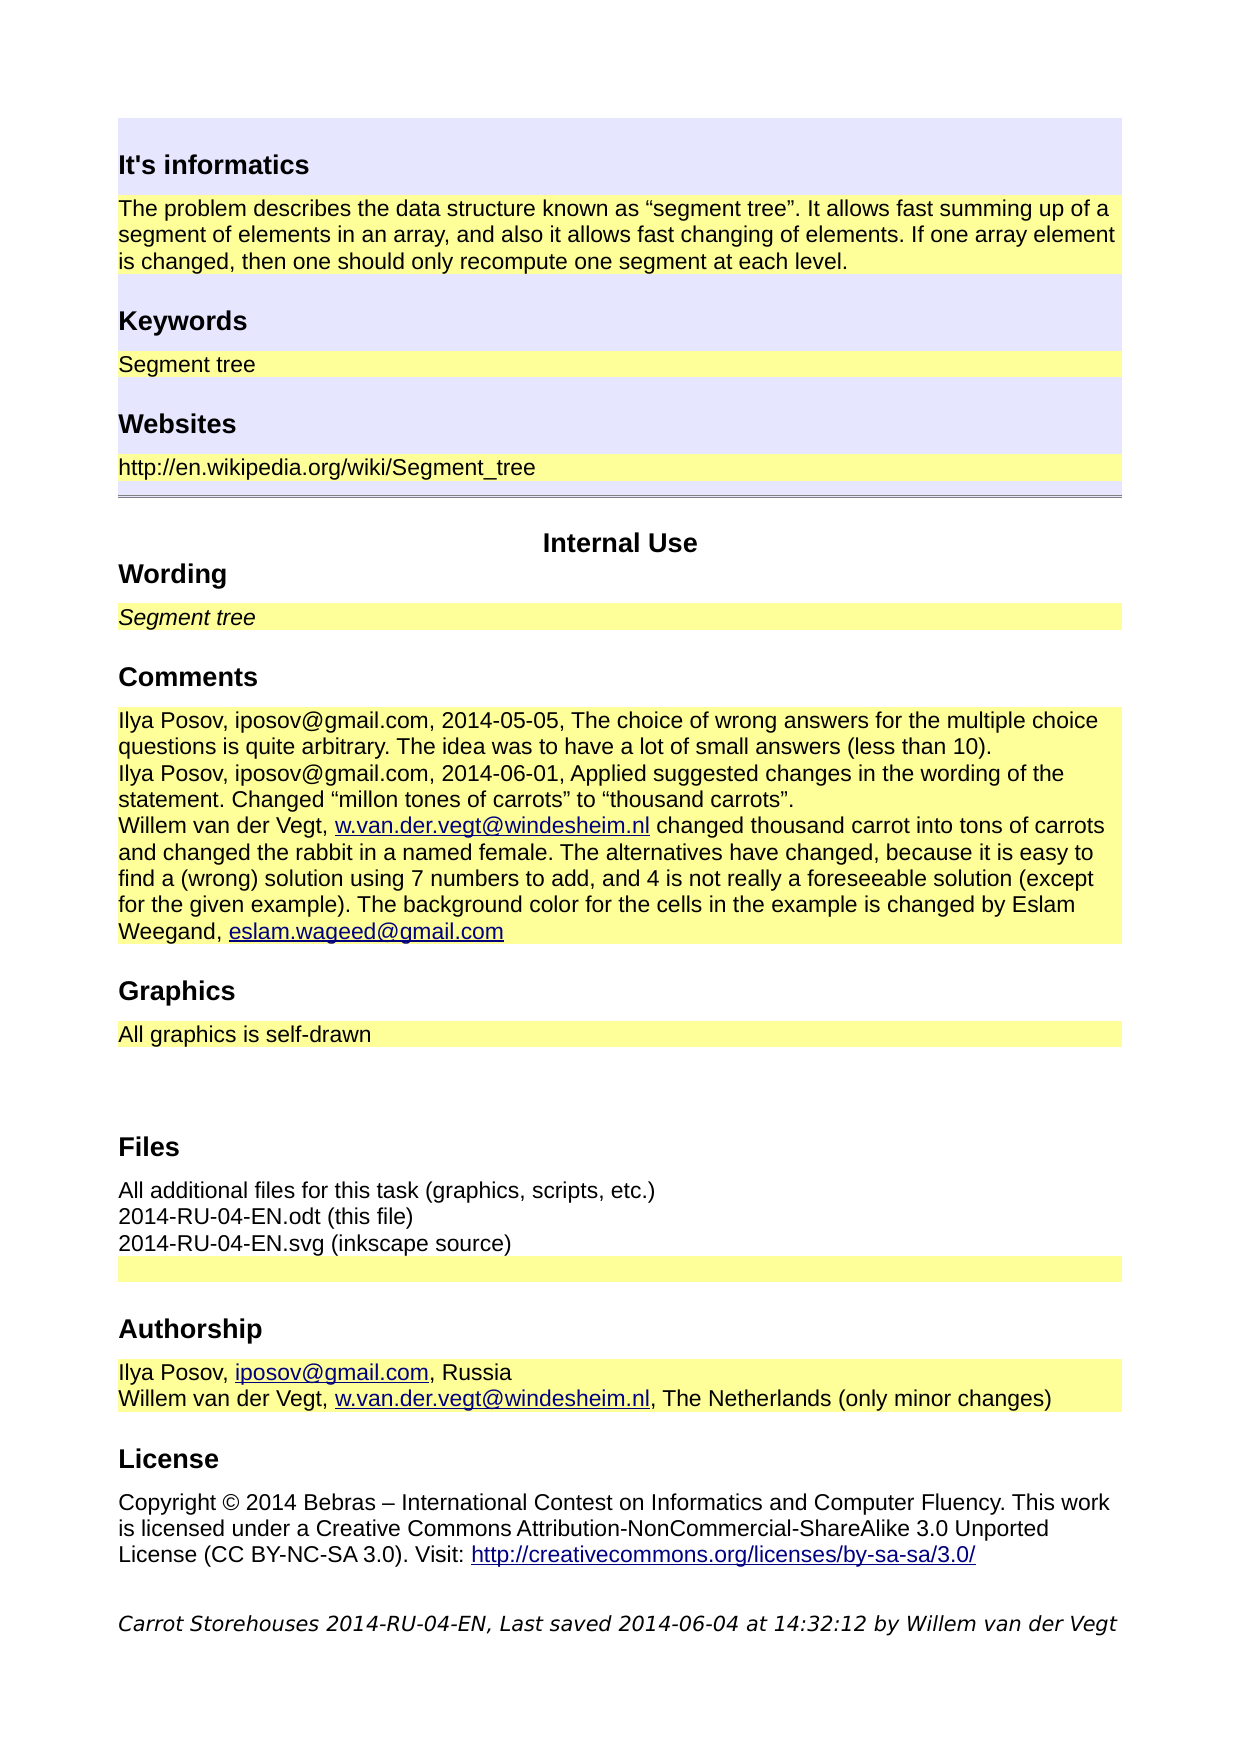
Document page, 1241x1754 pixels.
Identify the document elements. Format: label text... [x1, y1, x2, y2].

text Willem van der Vegt, w.van.der.vegt@windesheim.nl changed thousand carrot into tons of carrots and changed the rabbit in a named female. The alternatives have changed, because it is easy to find a (wrong) solution using 7 numbers to add, and 4 is not really a foreseeable solution (except for the given example). The background color for the cells in the example is changed by Eslam Weegand, eslam.wageed@gmail.com [118, 812, 1122, 944]
subtitle Graphics [118, 975, 1122, 1006]
text 2014-RU-04-EN.odt (this file) [118, 1203, 1122, 1229]
subtitle License [118, 1443, 1122, 1474]
subtitle It's informatics [118, 149, 1122, 181]
text Segment tree [118, 351, 1122, 377]
text Ilya Posov, iposov@gmail.com, Russia [118, 1359, 1122, 1385]
subtitle Comments [118, 661, 1122, 692]
text Willem van der Vegt, w.van.der.vegt@windesheim.nl, The Netherlands (only minor changes) [118, 1385, 1122, 1412]
subtitle Files [118, 1131, 1122, 1162]
text Ilya Posov, iposov@gmail.com, 2014-06-01, Applied suggested changes in the wording of the statement. Changed “millon tones of carrots” to “thousand carrots”. [118, 759, 1122, 812]
text All additional files for this task (graphics, scripts, etc.) [118, 1177, 1122, 1203]
text Ilya Posov, iposov@gmail.com, 2014-05-05, The choice of wrong answers for the multiple choice questions is quite arbitrary. The idea was to have a lot of small answers (less than 10). [118, 707, 1122, 759]
text The problem describes the data structure known as “segment tree”. It allows fast summing up of a segment of elements in an array, and also it allows fast changing of elements. If one array element is changed, then one should only recompute one segment at each level. [118, 195, 1122, 274]
subtitle Internal Use [118, 527, 1122, 558]
text All graphics is self-drawn [118, 1021, 1122, 1047]
text 2014-RU-04-EN.svg (inkscape source) [118, 1229, 1122, 1256]
text Copyright © 2014 Bebras – International Contest on Informatics and Computer Fluency. This work is licensed under a Creative Commons Attribution-NonCommercial-ShareAlike 3.0 Unported License (CC BY-NC-SA 3.0). Visit: http://creativecommons.org/licenses/by-sa-sa/3.0/ [118, 1489, 1122, 1568]
text Segment tree [118, 603, 1122, 630]
text http://en.wikipedia.org/wiki/Segment_tree [118, 454, 1122, 481]
subtitle Authorship [118, 1313, 1122, 1345]
subtitle Wording [118, 558, 1122, 589]
subtitle Websites [118, 408, 1122, 440]
subtitle Keywords [118, 305, 1122, 337]
